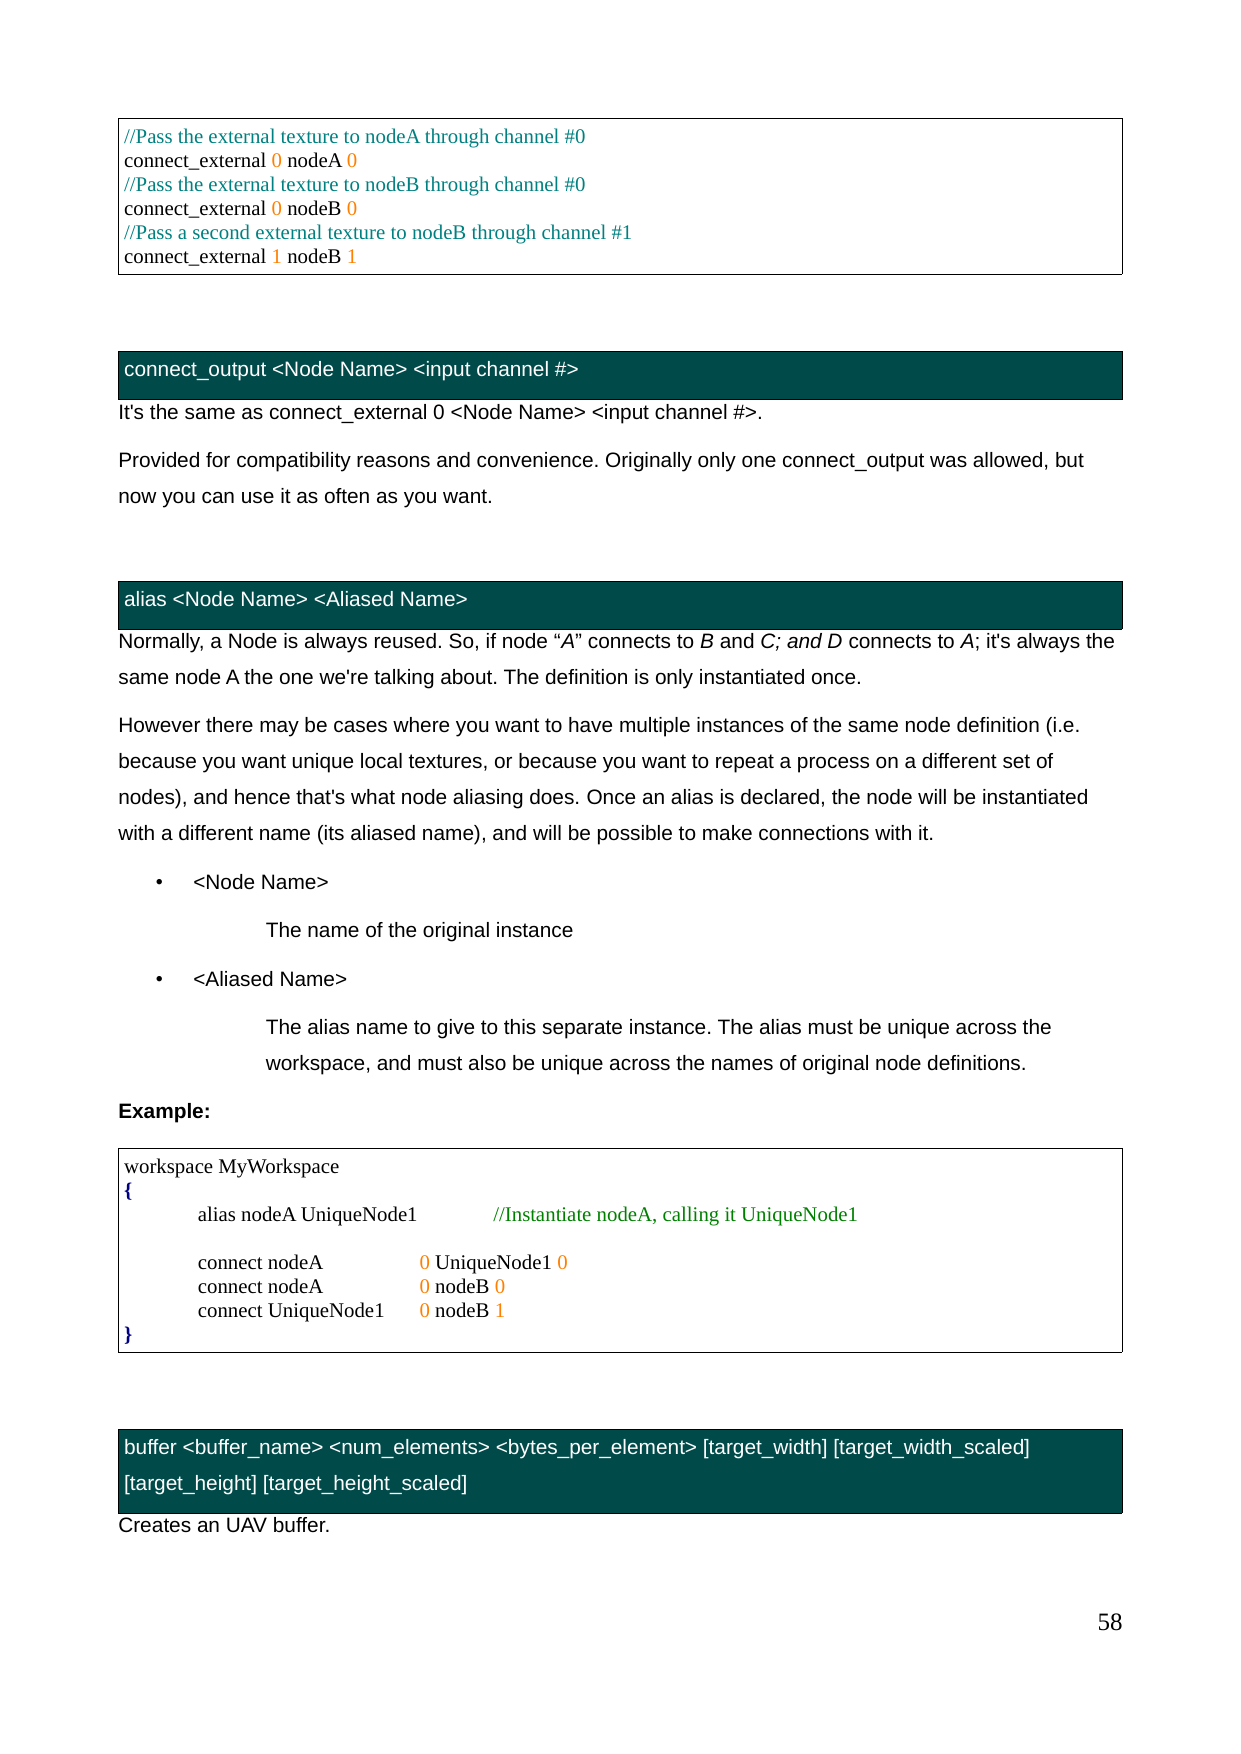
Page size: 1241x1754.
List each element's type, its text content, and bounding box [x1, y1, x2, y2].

text However there may be cases where you want to have multiple instances of the same node definition (i.e. because you want unique local textures, or because you want to repeat a process on a different set of nodes), and hence that's what node aliasing does. Once an alias is declared, the node will be instantiated with a different name (its aliased name), and will be possible to make connections with it. [118, 713, 1122, 845]
text The alias name to give to this separate instance. The alias must be unique across the workspace, and must also be unique across the names of original node definitions. [266, 1015, 1122, 1075]
text The name of the original instance [266, 918, 1122, 942]
text Normally, a Node is always reused. So, if node “A” connects to B and C; and D connects to A; it's always the same node A the one we're talking about. The definition is only instantiated once. [118, 630, 1122, 689]
table_header alias <Node Name> <Aliased Name> [119, 582, 1122, 629]
list <Node Name> [156, 869, 1122, 893]
list <Aliased Name> [156, 966, 1122, 991]
text It's the same as connect_external 0 <Node Name> <input channel #>. [118, 400, 1122, 423]
table_header workspace MyWorkspace { alias nodeA UniqueNode1 //Instantiate nodeA, calling it UniqueNode1 connect nodeA 0 UniqueNode1 0 connect nodeA 0 nodeB 0 connect UniqueNode1 0 nodeB 1 } [119, 1149, 1122, 1352]
table_header connect_output <Node Name> <input channel #> [119, 352, 1122, 399]
table_header //Pass the external texture to nodeA through channel #0 connect_external 0 nodeA 0 //Pass the external texture to nodeB through channel #0 connect_external 0 nodeB 0 //Pass a second external texture to nodeB through channel #1 connect_external 1 nodeB 1 [119, 119, 1122, 274]
text Provided for compatibility reasons and convenience. Originally only one connect_output was allowed, but now you can use it as often as you want. [118, 448, 1122, 508]
text Example: [118, 1099, 1122, 1123]
text Creates an UAV buffer. [118, 1514, 1122, 1537]
table_header buffer <buffer_name> <num_elements> <bytes_per_element> [target_width] [target_width_scaled] [target_height] [target_height_scaled] [119, 1430, 1122, 1513]
